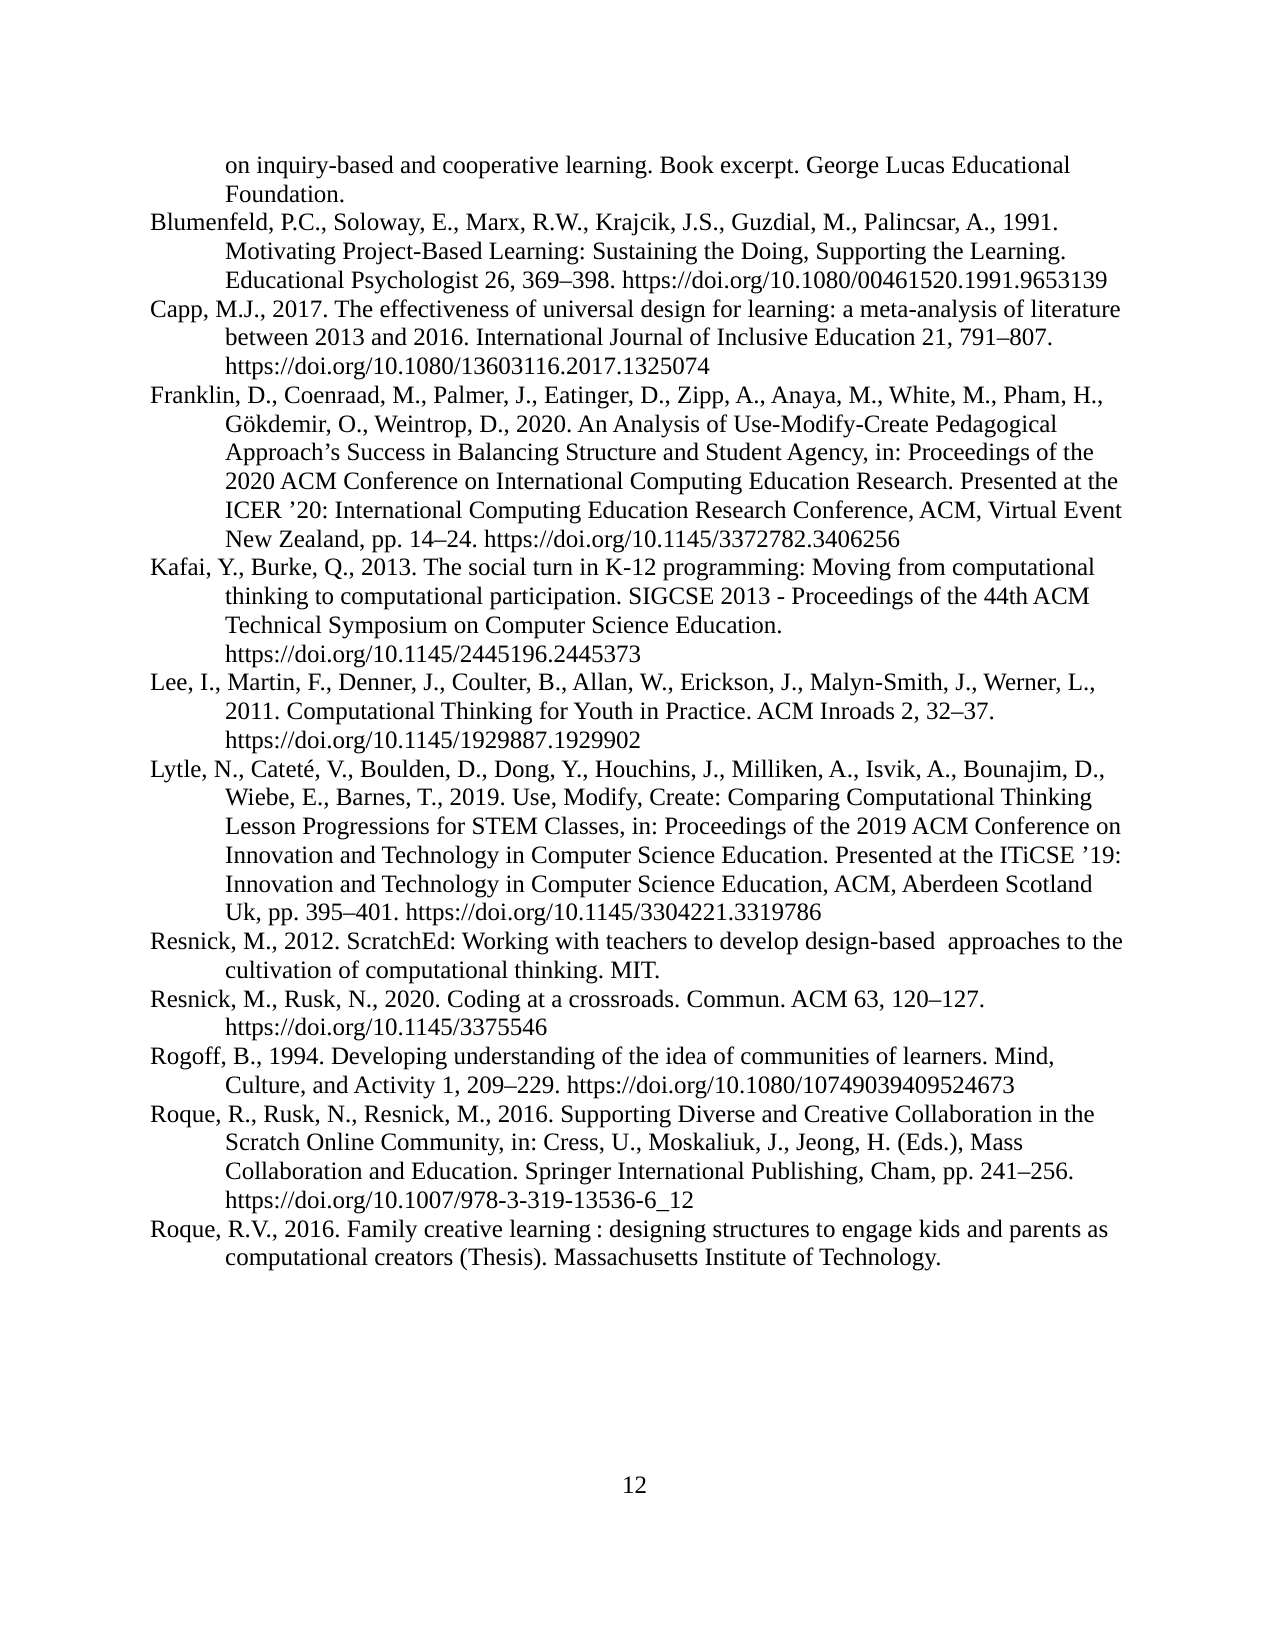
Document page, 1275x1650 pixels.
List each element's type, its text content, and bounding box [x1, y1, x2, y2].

text Blumenfeld, P.C., Soloway, E., Marx, R.W., Krajcik, J.S., Guzdial, M., Palincsar, A., 1991. Motivating Project-Based Learning: Sustaining the Doing, Supporting the Learning. Educational Psychologist 26, 369–398. https://doi.org/10.1080/00461520.1991.9653139 [150, 207, 1125, 294]
text Resnick, M., Rusk, N., 2020. Coding at a crossroads. Commun. ACM 63, 120–127. https://doi.org/10.1145/3375546 [150, 984, 1125, 1041]
text Resnick, M., 2012. ScratchEd: Working with teachers to develop design-based approaches to the cultivation of computational thinking. MIT. [150, 926, 1125, 984]
text Lee, I., Martin, F., Denner, J., Coulter, B., Allan, W., Erickson, J., Malyn-Smith, J., Werner, L., 2011. Computational Thinking for Youth in Practice. ACM Inroads 2, 32–37. https://doi.org/10.1145/1929887.1929902 [150, 667, 1125, 754]
text Roque, R., Rusk, N., Resnick, M., 2016. Supporting Diverse and Creative Collaboration in the Scratch Online Community, in: Cress, U., Moskaliuk, J., Jeong, H. (Eds.), Mass Collaboration and Education. Springer International Publishing, Cham, pp. 241–256. https://doi.org/10.1007/978-3-319-13536-6_12 [150, 1099, 1125, 1214]
text Rogoff, B., 1994. Developing understanding of the idea of communities of learners. Mind, Culture, and Activity 1, 209–229. https://doi.org/10.1080/10749039409524673 [150, 1041, 1125, 1099]
text Roque, R.V., 2016. Family creative learning : designing structures to engage kids and parents as computational creators (Thesis). Massachusetts Institute of Technology. [150, 1214, 1125, 1271]
text Kafai, Y., Burke, Q., 2013. The social turn in K-12 programming: Moving from computational thinking to computational participation. SIGCSE 2013 - Proceedings of the 44th ACM Technical Symposium on Computer Science Education. https://doi.org/10.1145/2445196.2445373 [150, 552, 1125, 667]
text Lytle, N., Cateté, V., Boulden, D., Dong, Y., Houchins, J., Milliken, A., Isvik, A., Bounajim, D., Wiebe, E., Barnes, T., 2019. Use, Modify, Create: Comparing Computational Thinking Lesson Progressions for STEM Classes, in: Proceedings of the 2019 ACM Conference on Innovation and Technology in Computer Science Education. Presented at the ITiCSE ’19: Innovation and Technology in Computer Science Education, ACM, Aberdeen Scotland Uk, pp. 395–401. https://doi.org/10.1145/3304221.3319786 [150, 754, 1125, 926]
text on inquiry-based and cooperative learning. Book excerpt. George Lucas Educational Foundation. [150, 150, 1125, 207]
text Capp, M.J., 2017. The effectiveness of universal design for learning: a meta-analysis of literature between 2013 and 2016. International Journal of Inclusive Education 21, 791–807. https://doi.org/10.1080/13603116.2017.1325074 [150, 294, 1125, 380]
text Franklin, D., Coenraad, M., Palmer, J., Eatinger, D., Zipp, A., Anaya, M., White, M., Pham, H., Gökdemir, O., Weintrop, D., 2020. An Analysis of Use-Modify-Create Pedagogical Approach’s Success in Balancing Structure and Student Agency, in: Proceedings of the 2020 ACM Conference on International Computing Education Research. Presented at the ICER ’20: International Computing Education Research Conference, ACM, Virtual Event New Zealand, pp. 14–24. https://doi.org/10.1145/3372782.3406256 [150, 380, 1125, 552]
